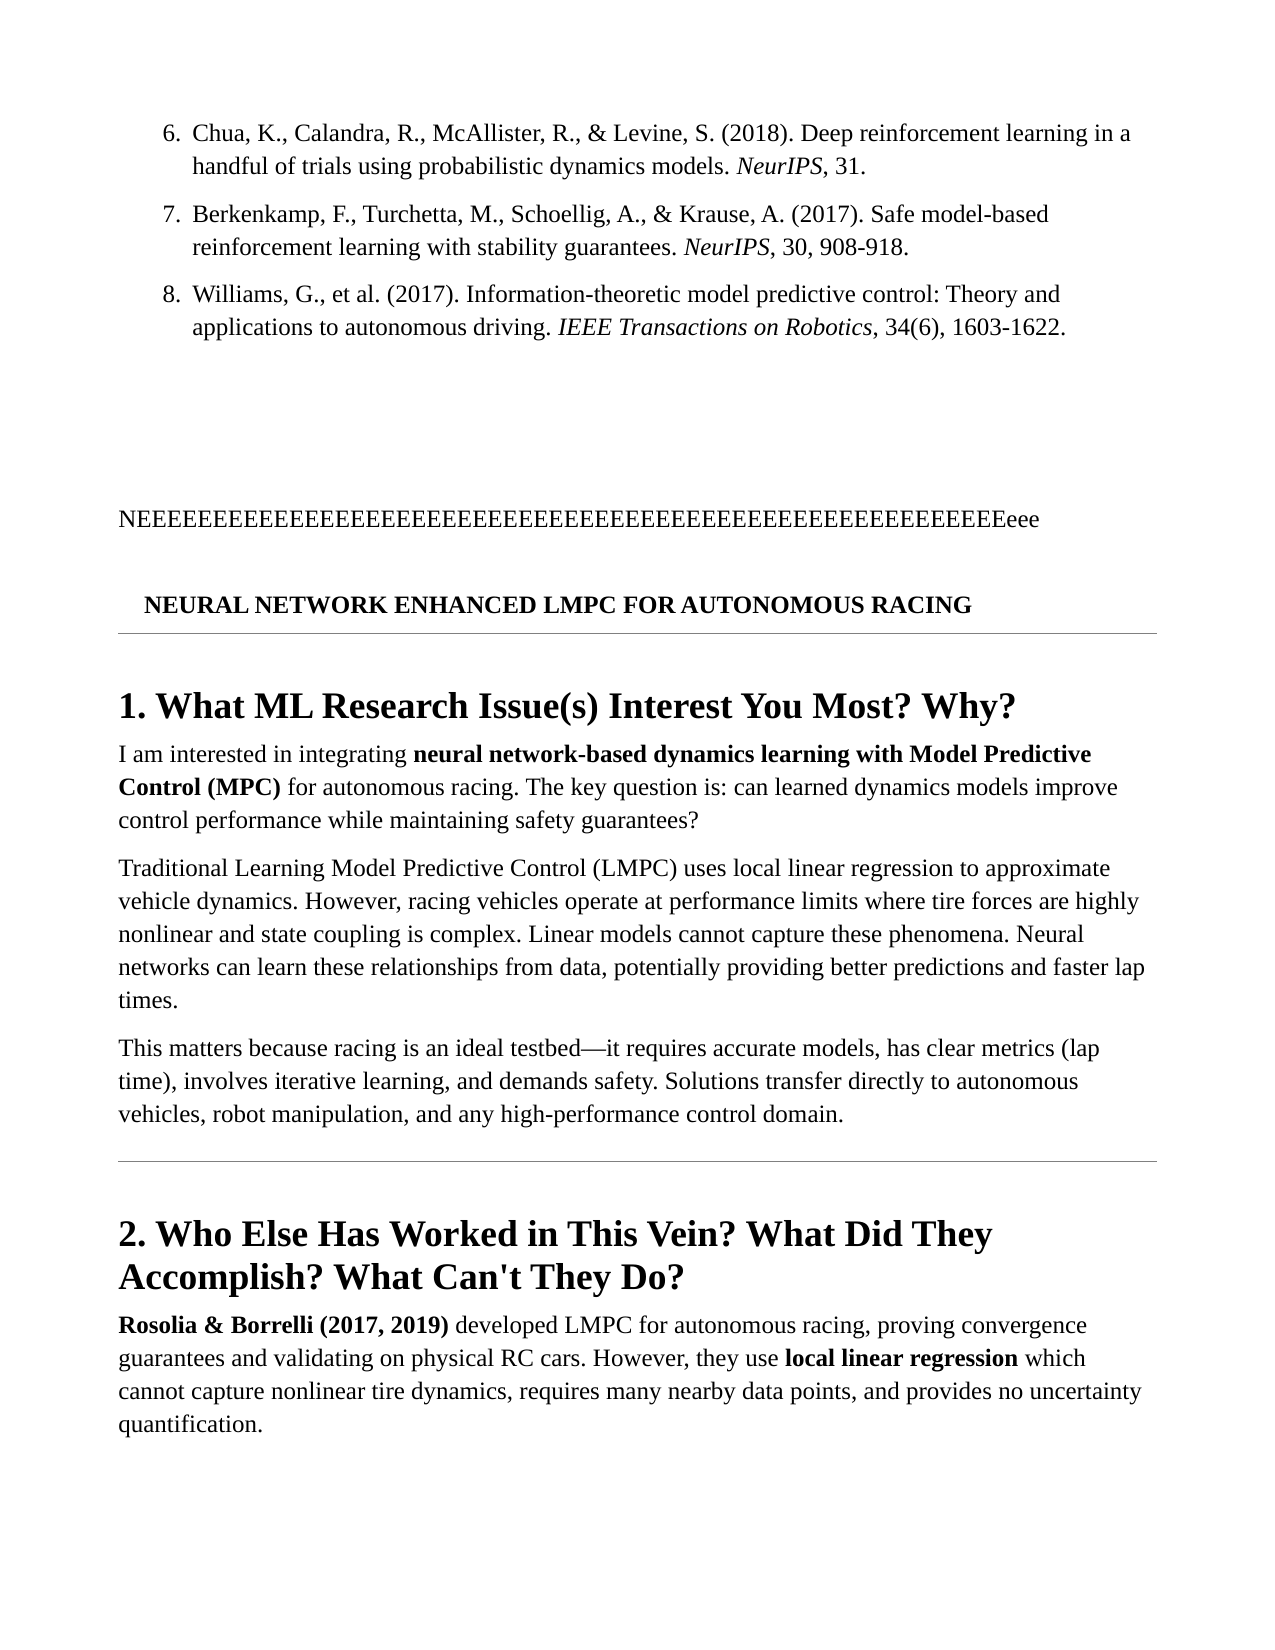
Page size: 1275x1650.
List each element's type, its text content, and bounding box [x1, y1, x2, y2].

text This matters because racing is an ideal testbed—it requires accurate models, has clear metrics (lap time), involves iterative learning, and demands safety. Solutions transfer directly to autonomous vehicles, robot manipulation, and any high-performance control domain. [118, 1033, 1157, 1128]
list Berkenkamp, F., Turchetta, M., Schoellig, A., & Krause, A. (2017). Safe model-based reinforcement learning with stability guarantees. NeurIPS, 30, 908-918. [162, 199, 1157, 261]
text NEEEEEEEEEEEEEEEEEEEEEEEEEEEEEEEEEEEEEEEEEEEEEEEEEEEEEEEEEeee 📄 NEURAL NETWORK ENHANCED LMPC FOR AUTONOMOUS RACING [118, 504, 1157, 619]
text Rosolia & Borrelli (2017, 2019) developed LMPC for autonomous racing, proving convergence guarantees and validating on physical RC cars. However, they use local linear regression which cannot capture nonlinear tire dynamics, requires many nearby data points, and provides no uncertainty quantification. [118, 1310, 1157, 1438]
text Traditional Learning Model Predictive Control (LMPC) uses local linear regression to approximate vehicle dynamics. However, racing vehicles operate at performance limits where tire forces are highly nonlinear and state coupling is complex. Linear models cannot capture these phenomena. Neural networks can learn these relationships from data, potentially providing better predictions and faster lap times. [118, 853, 1157, 1014]
list Williams, G., et al. (2017). Information-theoretic model predictive control: Theory and applications to autonomous driving. IEEE Transactions on Robotics, 34(6), 1603-1622. [162, 279, 1157, 341]
subtitle 1. What ML Research Issue(s) Interest You Most? Why? [118, 684, 1157, 727]
subtitle 2. Who Else Has Worked in This Vein? What Did They Accomplish? What Can't They Do? [118, 1212, 1157, 1298]
list Chua, K., Calandra, R., McAllister, R., & Levine, S. (2018). Deep reinforcement learning in a handful of trials using probabilistic dynamics models. NeurIPS, 31. [162, 118, 1157, 180]
text I am interested in integrating neural network-based dynamics learning with Model Predictive Control (MPC) for autonomous racing. The key question is: can learned dynamics models improve control performance while maintaining safety guarantees? [118, 739, 1157, 834]
